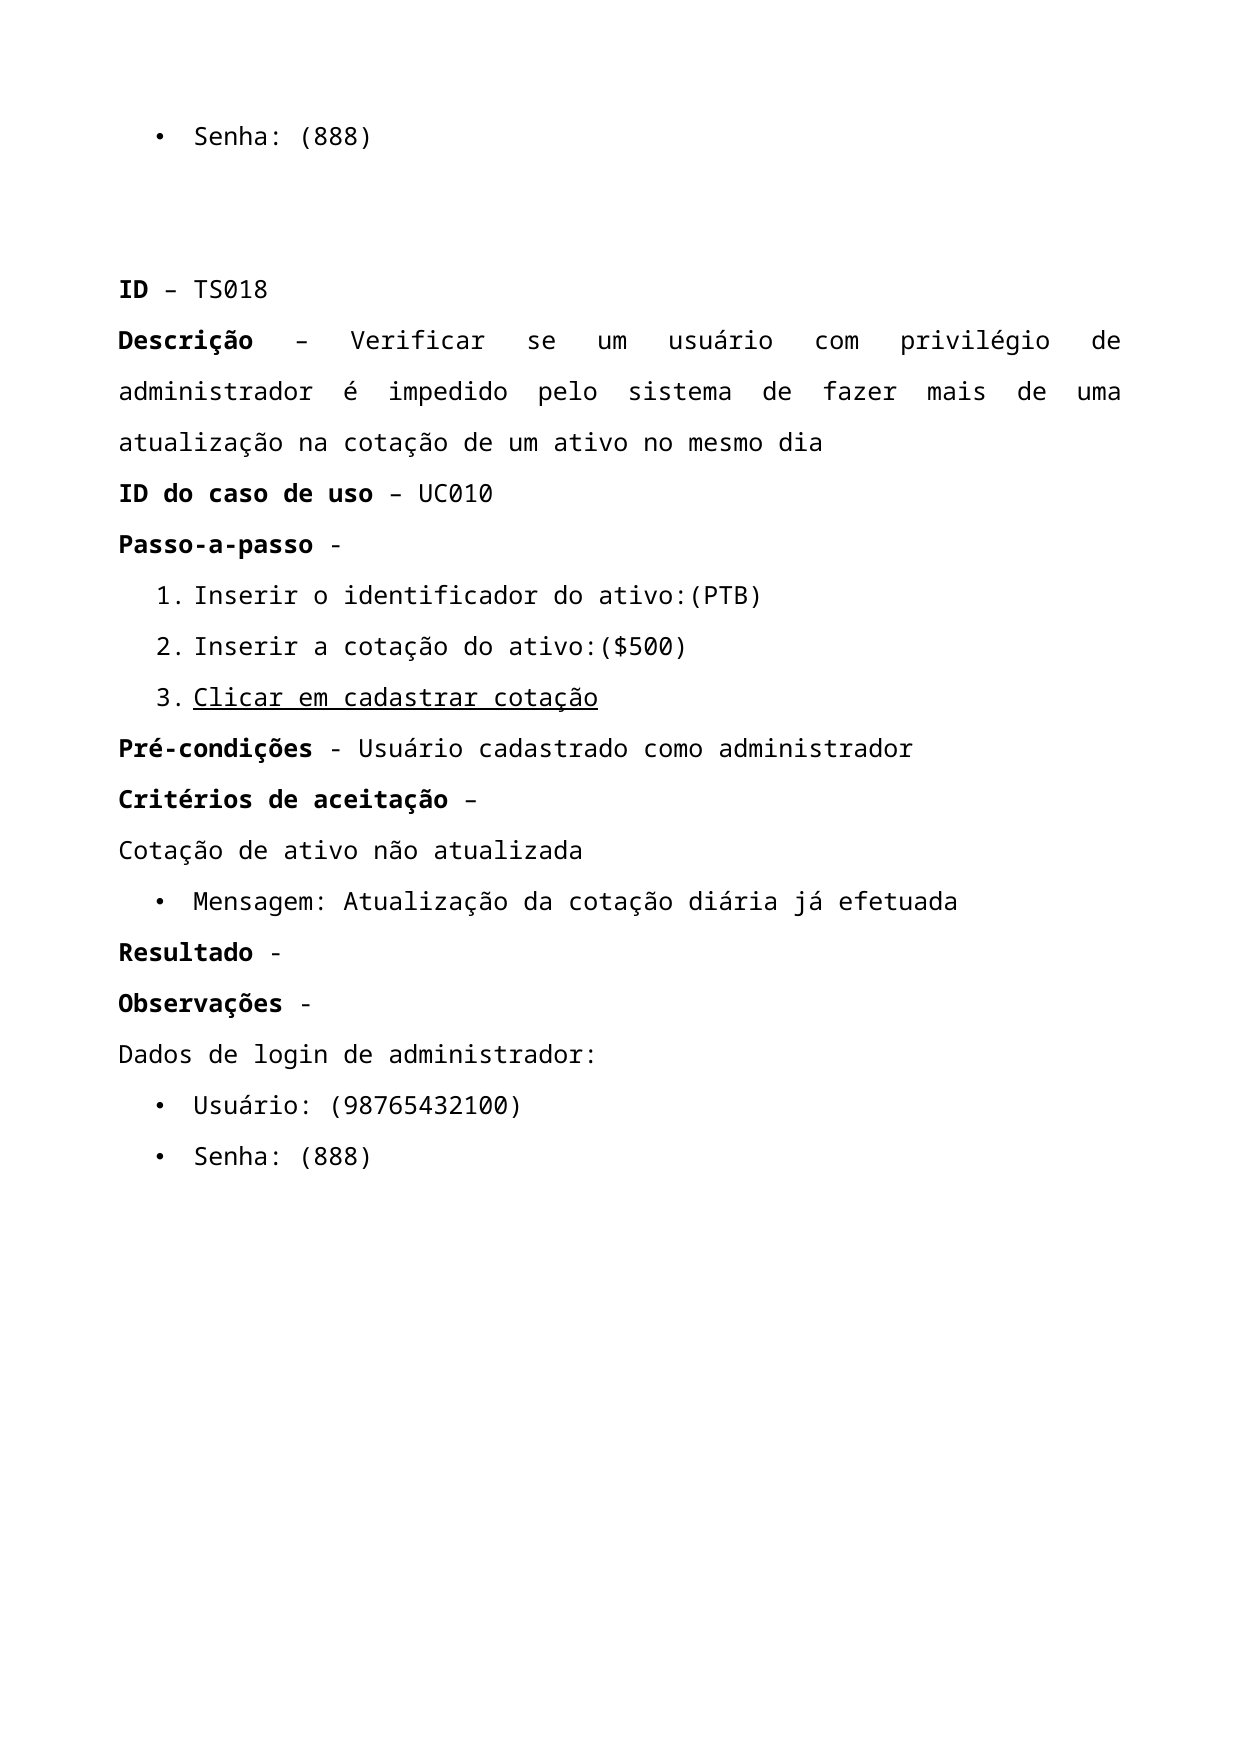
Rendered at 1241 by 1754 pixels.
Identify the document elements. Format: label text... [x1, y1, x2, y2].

text Observações - [118, 986, 1122, 1020]
text Passo-a-passo - [118, 526, 1122, 561]
text Pré-condições - Usuário cadastrado como administrador [118, 731, 1122, 765]
list Senha: (888) [156, 1139, 1122, 1173]
text Critérios de aceitação – [118, 782, 1122, 816]
text Descrição – Verificar se um usuário com privilégio de administrador é impedido pelo sistema de fazer mais de uma atualização na cotação de um ativo no mesmo dia [118, 322, 1122, 458]
text ID do caso de uso – UC010 [118, 475, 1122, 509]
list Inserir o identificador do ativo:(PTB) [156, 577, 1122, 612]
list Usuário: (98765432100) [156, 1088, 1122, 1122]
text Resultado - [118, 935, 1122, 969]
list Mensagem: Atualização da cotação diária já efetuada [156, 884, 1122, 918]
list Clicar em cadastrar cotação [156, 679, 1122, 714]
text Cotação de ativo não atualizada [118, 833, 1122, 867]
text ID – TS018 [118, 271, 1122, 305]
list Senha: (888) [156, 118, 1122, 152]
list Inserir a cotação do ativo:($500) [156, 628, 1122, 663]
text Dados de login de administrador: [118, 1037, 1122, 1071]
